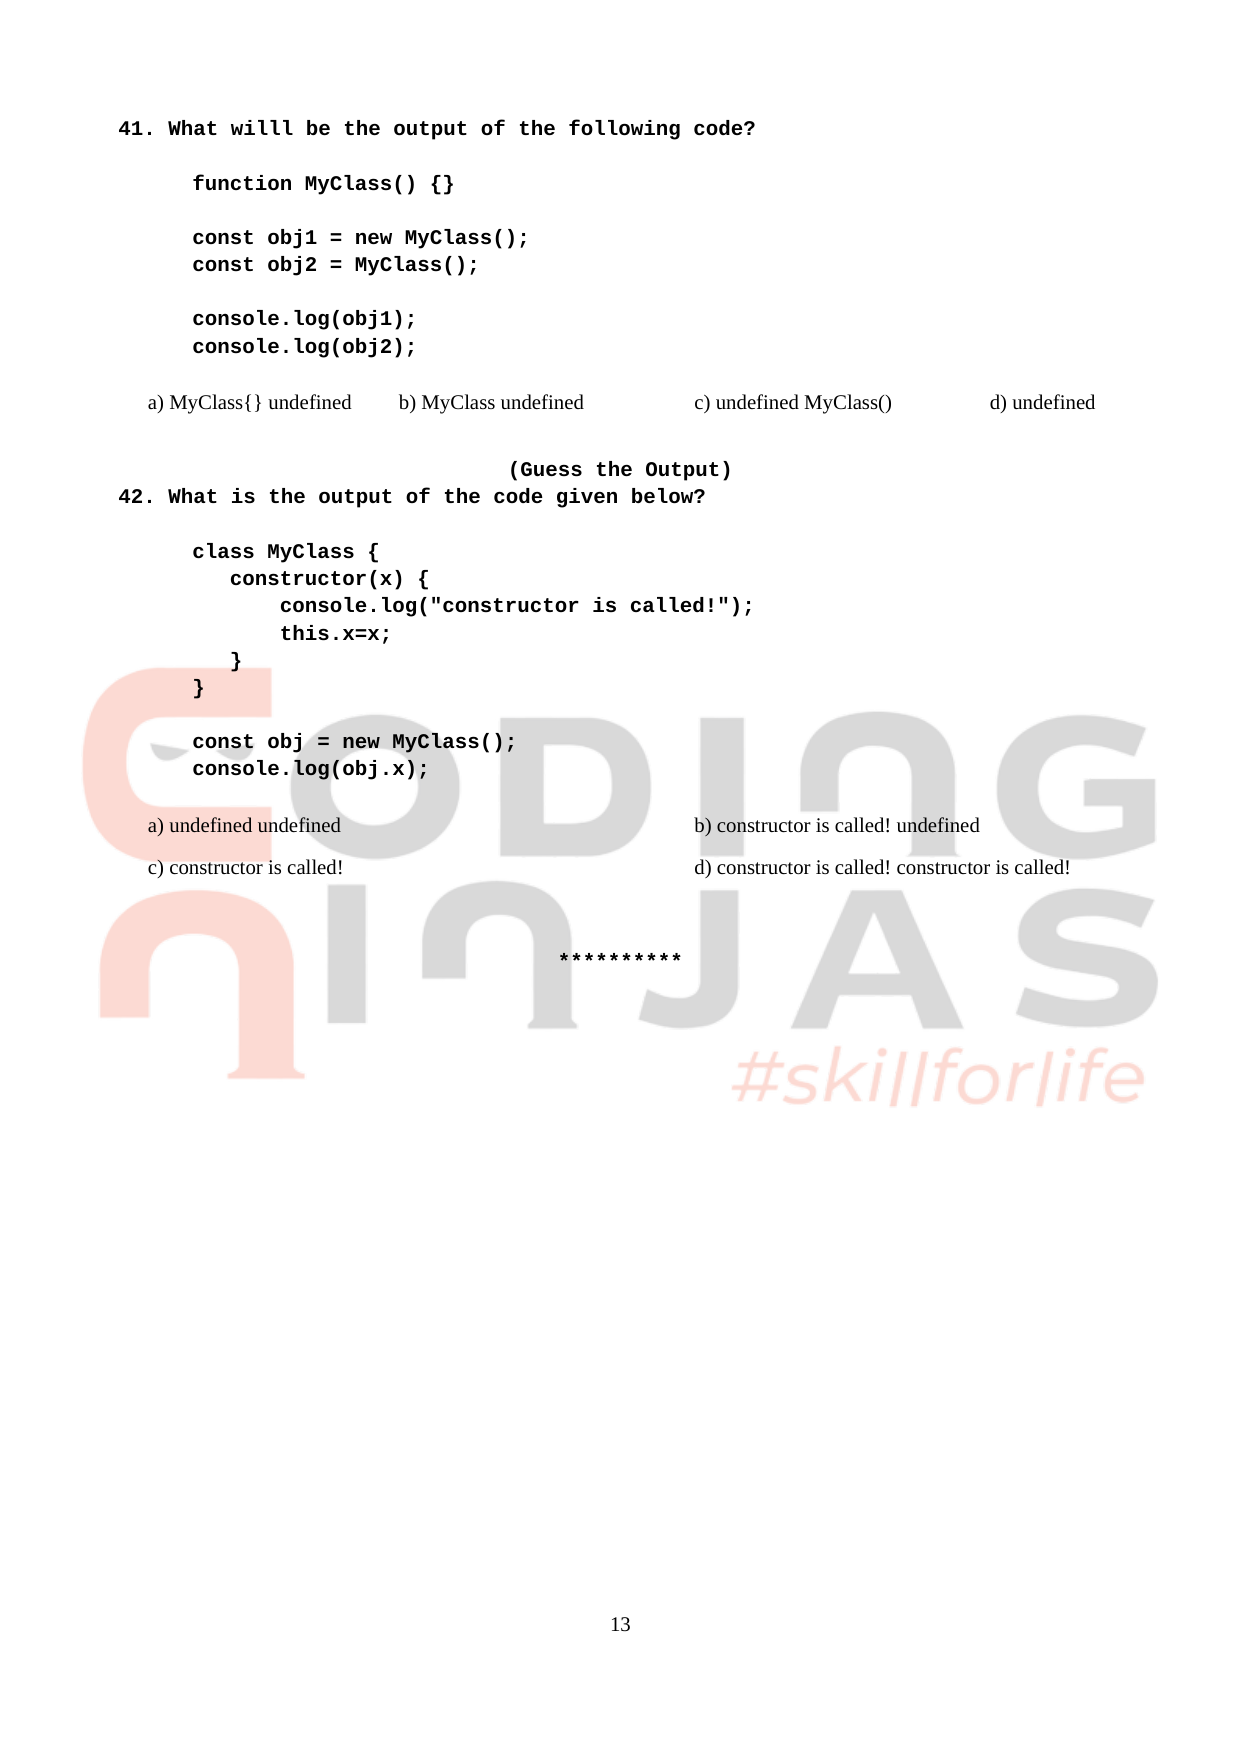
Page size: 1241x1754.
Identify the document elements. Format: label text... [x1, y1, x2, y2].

text class MyClass { [192, 541, 1122, 564]
text console.log(obj2); [192, 336, 1122, 359]
text const obj2 = MyClass(); [192, 254, 1122, 278]
text console.log("constructor is called!"); [192, 595, 1122, 619]
text c) constructor is called! d) constructor is called! constructor is called! [148, 855, 1122, 879]
text console.log(obj.x); [192, 758, 1122, 782]
text console.log(obj1); [192, 308, 1122, 332]
text constructor(x) { [192, 568, 1122, 592]
text const obj1 = new MyClass(); [192, 227, 1122, 251]
text } [192, 677, 1122, 701]
text ********** [118, 952, 1122, 975]
text a) MyClass{} undefined b) MyClass undefined c) undefined MyClass() d) undefined [148, 390, 1122, 414]
text } [192, 650, 1122, 673]
text function MyClass() {} [192, 172, 1122, 196]
text this.x=x; [192, 622, 1122, 646]
text 42. What is the output of the code given below? [118, 487, 1122, 510]
text const obj = new MyClass(); [192, 731, 1122, 755]
text 41. What willl be the output of the following code? [118, 118, 1122, 142]
text a) undefined undefined b) constructor is called! undefined [148, 813, 1122, 837]
text (Guess the Output) [118, 459, 1122, 483]
